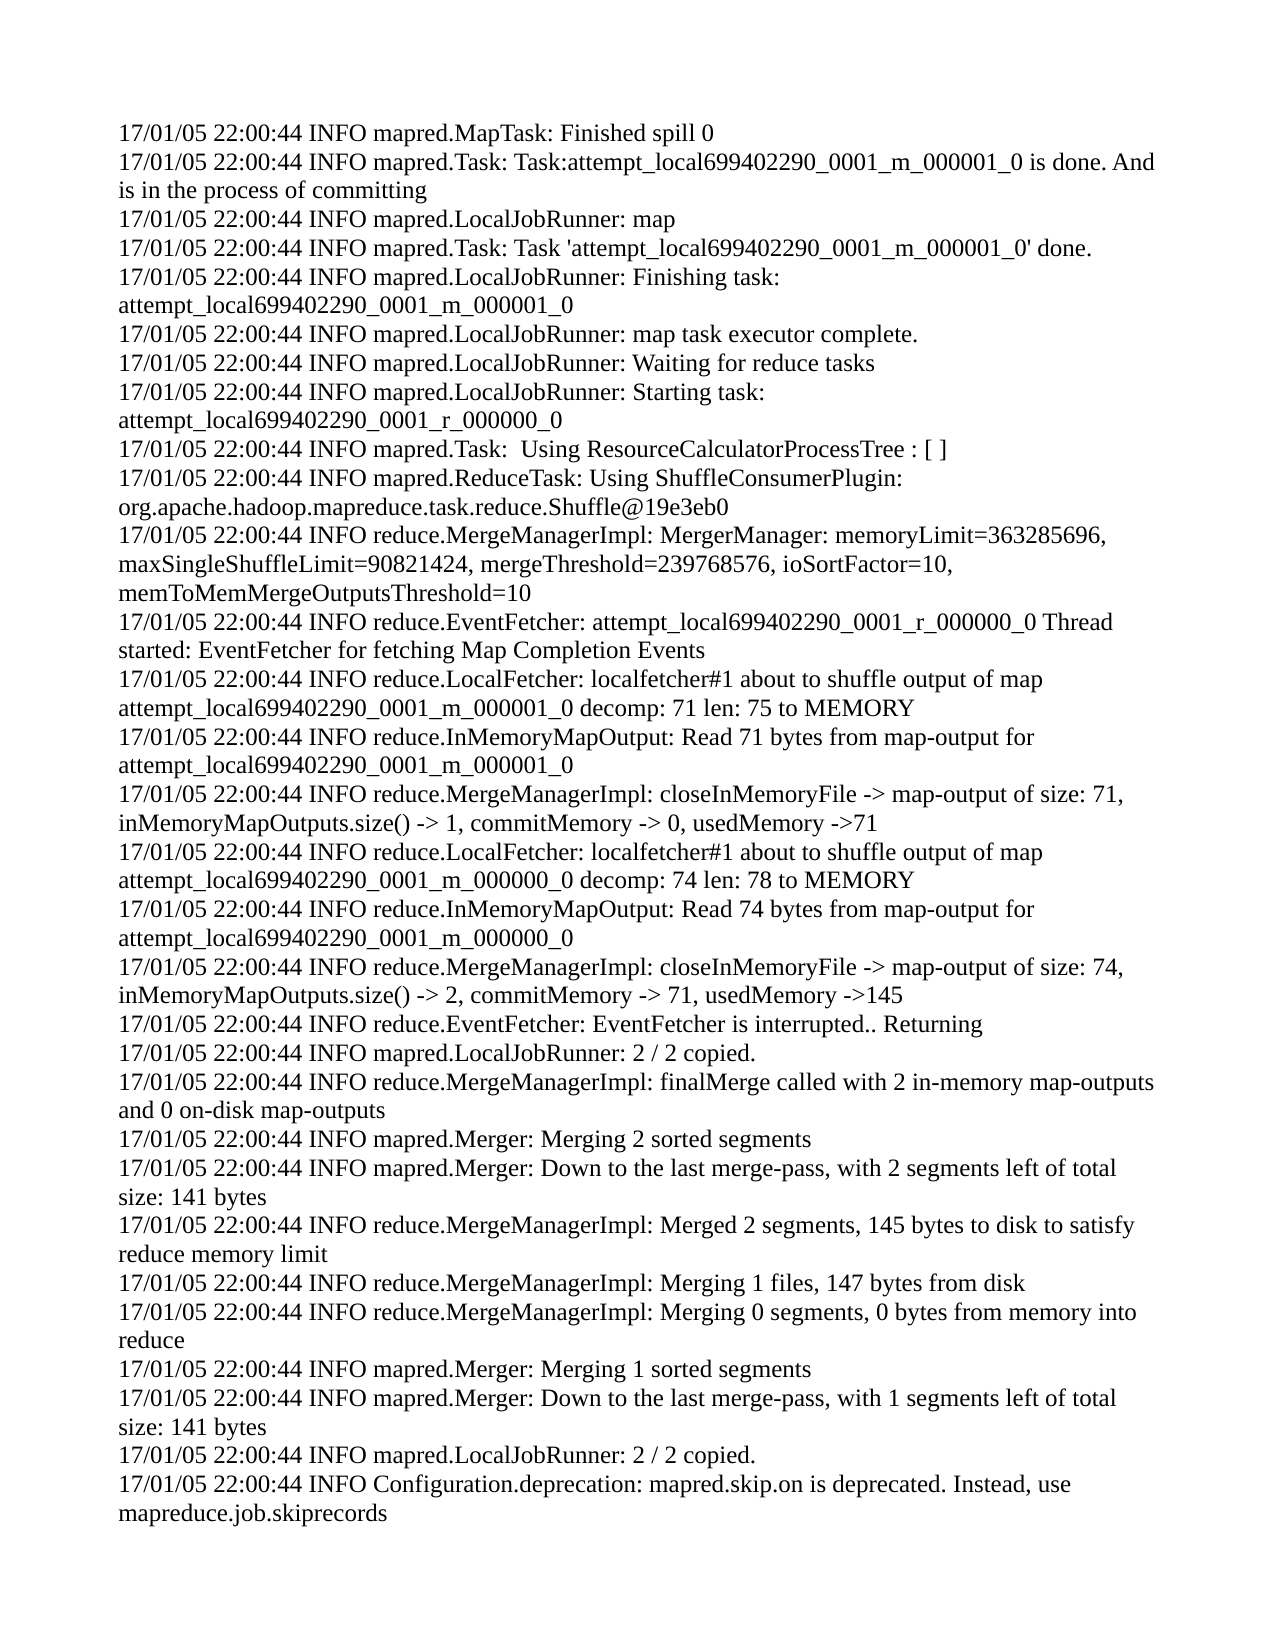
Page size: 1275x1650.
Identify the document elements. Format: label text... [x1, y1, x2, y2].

text 17/01/05 22:00:44 INFO mapred.Merger: Down to the last merge-pass, with 1 segments left of total size: 141 bytes [118, 1383, 1157, 1441]
text 17/01/05 22:00:44 INFO reduce.MergeManagerImpl: closeInMemoryFile -> map-output of size: 74, inMemoryMapOutputs.size() -> 2, commitMemory -> 71, usedMemory ->145 [118, 952, 1157, 1009]
text 17/01/05 22:00:44 INFO mapred.LocalJobRunner: map [118, 204, 1157, 233]
text 17/01/05 22:00:44 INFO mapred.Task: Task 'attempt_local699402290_0001_m_000001_0' done. [118, 233, 1157, 262]
text 17/01/05 22:00:44 INFO reduce.EventFetcher: EventFetcher is interrupted.. Returning [118, 1009, 1157, 1038]
text 17/01/05 22:00:44 INFO mapred.LocalJobRunner: Starting task: attempt_local699402290_0001_r_000000_0 [118, 377, 1157, 434]
text 17/01/05 22:00:44 INFO Configuration.deprecation: mapred.skip.on is deprecated. Instead, use mapreduce.job.skiprecords [118, 1469, 1157, 1527]
text 17/01/05 22:00:44 INFO reduce.MergeManagerImpl: Merged 2 segments, 145 bytes to disk to satisfy reduce memory limit [118, 1211, 1157, 1268]
text 17/01/05 22:00:44 INFO reduce.LocalFetcher: localfetcher#1 about to shuffle output of map attempt_local699402290_0001_m_000000_0 decomp: 74 len: 78 to MEMORY [118, 837, 1157, 894]
text 17/01/05 22:00:44 INFO reduce.MergeManagerImpl: MergerManager: memoryLimit=363285696, maxSingleShuffleLimit=90821424, mergeThreshold=239768576, ioSortFactor=10, memToMemMergeOutputsThreshold=10 [118, 521, 1157, 607]
text 17/01/05 22:00:44 INFO mapred.Merger: Merging 2 sorted segments [118, 1124, 1157, 1153]
text 17/01/05 22:00:44 INFO reduce.InMemoryMapOutput: Read 71 bytes from map-output for attempt_local699402290_0001_m_000001_0 [118, 722, 1157, 779]
text 17/01/05 22:00:44 INFO mapred.LocalJobRunner: Waiting for reduce tasks [118, 348, 1157, 377]
text 17/01/05 22:00:44 INFO reduce.MergeManagerImpl: finalMerge called with 2 in-memory map-outputs and 0 on-disk map-outputs [118, 1067, 1157, 1124]
text 17/01/05 22:00:44 INFO reduce.LocalFetcher: localfetcher#1 about to shuffle output of map attempt_local699402290_0001_m_000001_0 decomp: 71 len: 75 to MEMORY [118, 664, 1157, 722]
text 17/01/05 22:00:44 INFO mapred.Merger: Down to the last merge-pass, with 2 segments left of total size: 141 bytes [118, 1153, 1157, 1211]
text 17/01/05 22:00:44 INFO reduce.MergeManagerImpl: Merging 0 segments, 0 bytes from memory into reduce [118, 1297, 1157, 1354]
text 17/01/05 22:00:44 INFO reduce.MergeManagerImpl: closeInMemoryFile -> map-output of size: 71, inMemoryMapOutputs.size() -> 1, commitMemory -> 0, usedMemory ->71 [118, 779, 1157, 837]
text 17/01/05 22:00:44 INFO mapred.LocalJobRunner: map task executor complete. [118, 319, 1157, 348]
text 17/01/05 22:00:44 INFO mapred.Task: Task:attempt_local699402290_0001_m_000001_0 is done. And is in the process of committing [118, 147, 1157, 204]
text 17/01/05 22:00:44 INFO mapred.LocalJobRunner: Finishing task: attempt_local699402290_0001_m_000001_0 [118, 262, 1157, 319]
text 17/01/05 22:00:44 INFO mapred.ReduceTask: Using ShuffleConsumerPlugin: org.apache.hadoop.mapreduce.task.reduce.Shuffle@19e3eb0 [118, 463, 1157, 521]
text 17/01/05 22:00:44 INFO mapred.LocalJobRunner: 2 / 2 copied. [118, 1441, 1157, 1469]
text 17/01/05 22:00:44 INFO reduce.EventFetcher: attempt_local699402290_0001_r_000000_0 Thread started: EventFetcher for fetching Map Completion Events [118, 607, 1157, 664]
text 17/01/05 22:00:44 INFO reduce.InMemoryMapOutput: Read 74 bytes from map-output for attempt_local699402290_0001_m_000000_0 [118, 894, 1157, 952]
text 17/01/05 22:00:44 INFO reduce.MergeManagerImpl: Merging 1 files, 147 bytes from disk [118, 1268, 1157, 1297]
text 17/01/05 22:00:44 INFO mapred.Merger: Merging 1 sorted segments [118, 1354, 1157, 1383]
text 17/01/05 22:00:44 INFO mapred.Task: Using ResourceCalculatorProcessTree : [ ] [118, 434, 1157, 463]
text 17/01/05 22:00:44 INFO mapred.MapTask: Finished spill 0 [118, 118, 1157, 147]
text 17/01/05 22:00:44 INFO mapred.LocalJobRunner: 2 / 2 copied. [118, 1038, 1157, 1067]
